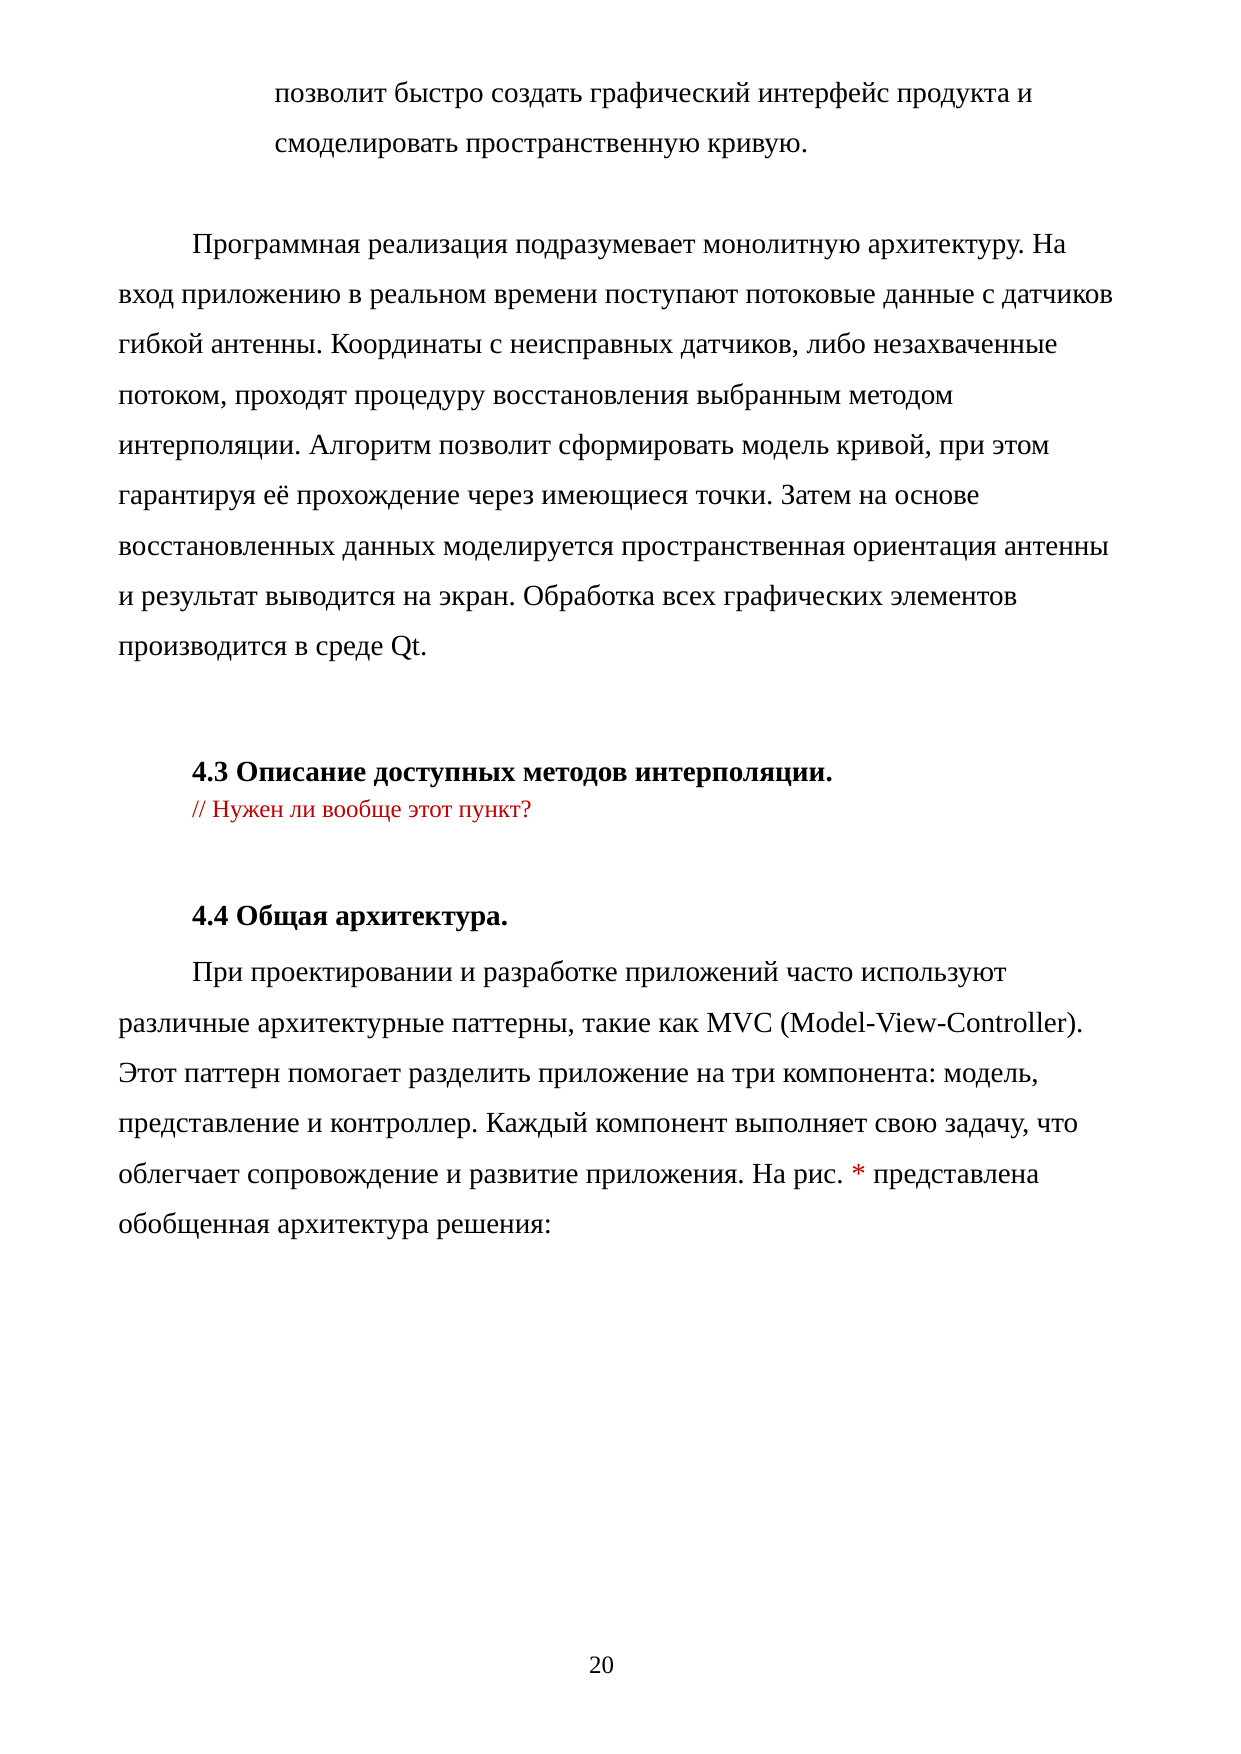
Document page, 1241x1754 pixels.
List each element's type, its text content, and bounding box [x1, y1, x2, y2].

list позволит быстро создать графический интерфейс продукта и смоделировать пространственную кривую. [237, 75, 1122, 159]
subtitle 4.3 Описание доступных методов интерполяции. [118, 754, 1122, 788]
text При проектировании и разработке приложений часто используют различные архитектурные паттерны, такие как MVC (Model-View-Controller). Этот паттерн помогает разделить приложение на три компонента: модель, представление и контроллер. Каждый компонент выполняет свою задачу, что облегчает сопровождение и развитие приложения. На рис. * представлена обобщенная архитектура решения: [118, 954, 1122, 1239]
subtitle 4.4 Общая архитектура. [118, 898, 1122, 931]
text // Нужен ли вообще этот пункт? [118, 794, 1122, 823]
text Программная реализация подразумевает монолитную архитектуру. На вход приложению в реальном времени поступают потоковые данные с датчиков гибкой антенны. Координаты с неисправных датчиков, либо незахваченные потоком, проходят процедуру восстановления выбранным методом интерполяции. Алгоритм позволит сформировать модель кривой, при этом гарантируя её прохождение через имеющиеся точки. Затем на основе восстановленных данных моделируется пространственная ориентация антенны и результат выводится на экран. Обработка всех графических элементов производится в среде Qt. [118, 226, 1122, 662]
